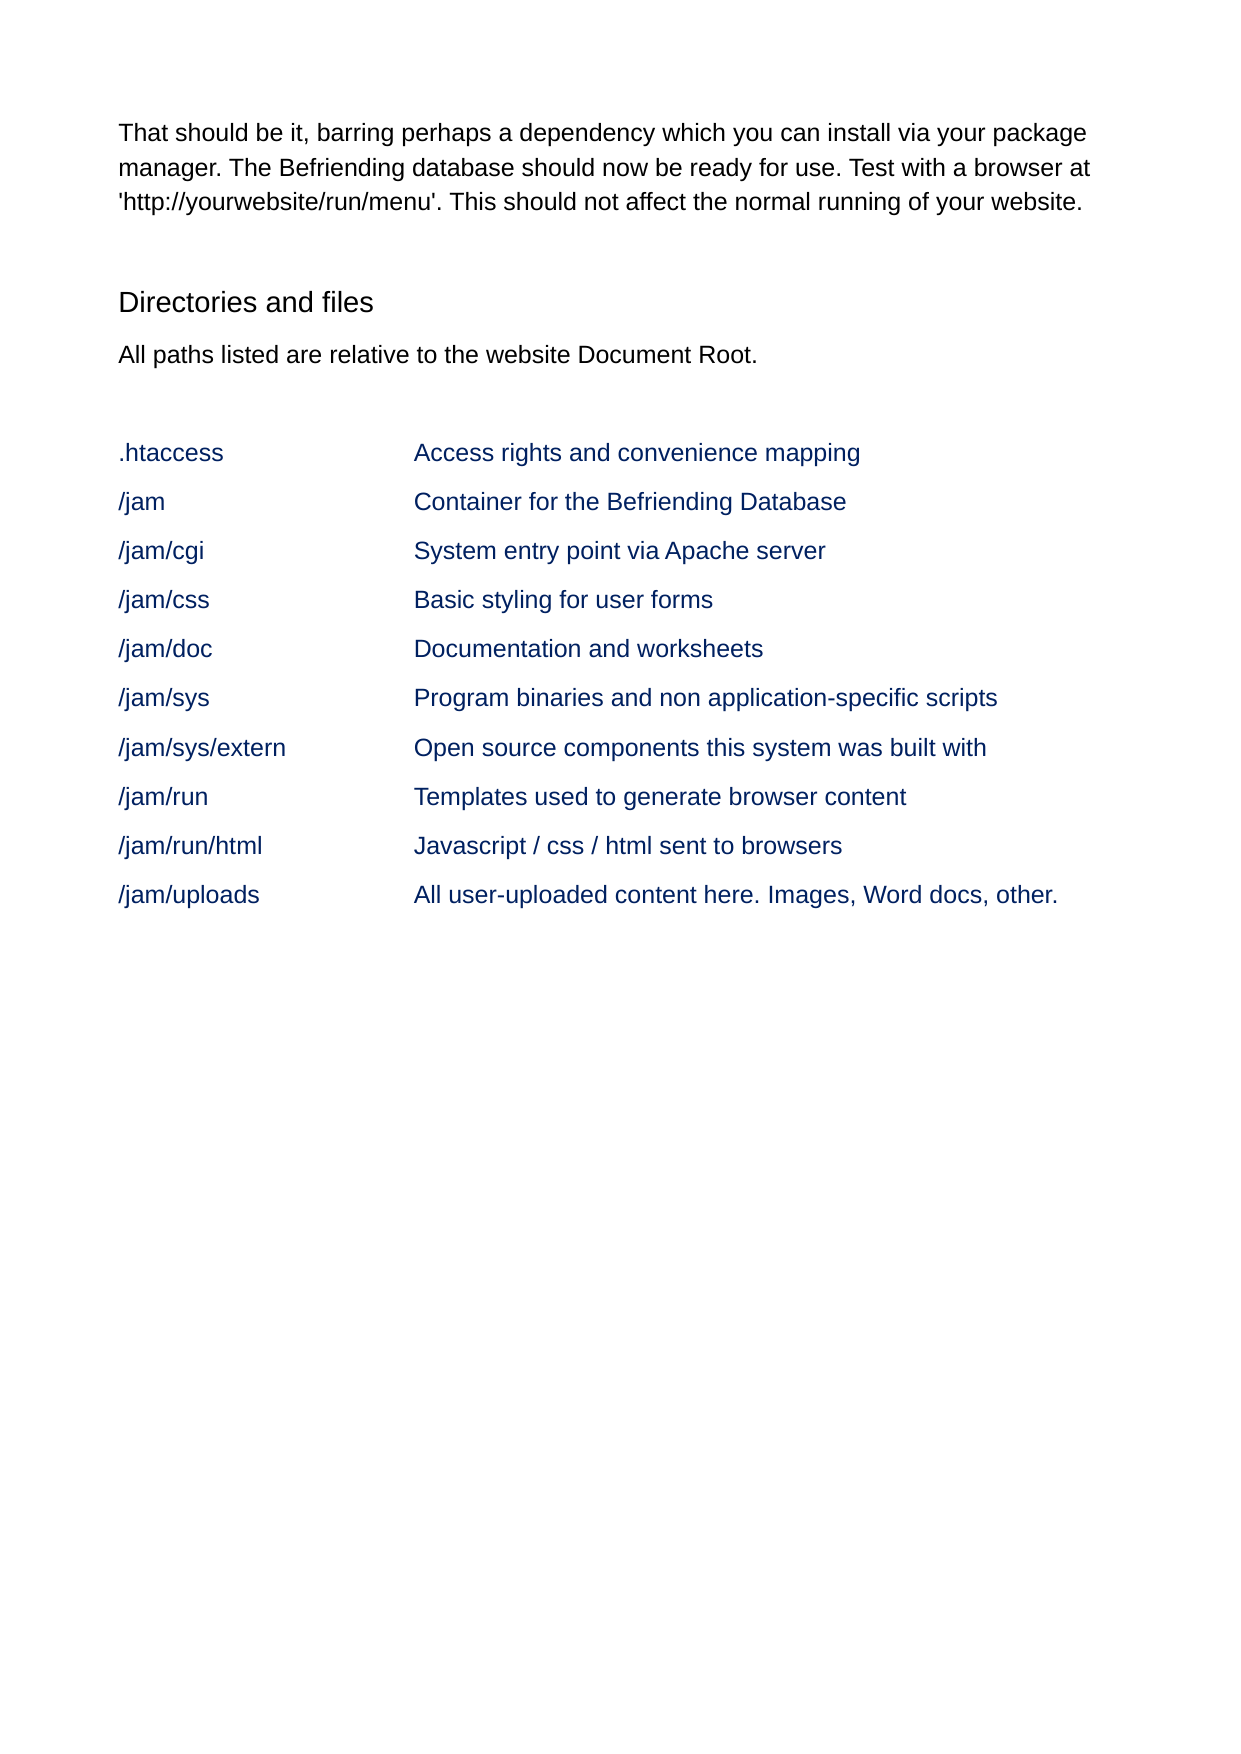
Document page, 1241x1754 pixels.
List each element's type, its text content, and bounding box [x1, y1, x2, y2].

text /jam/doc Documentation and worksheets [118, 634, 1122, 663]
text /jam/run/html Javascript / css / html sent to browsers [118, 831, 1122, 859]
text All paths listed are relative to the website Document Root. [118, 340, 1122, 369]
text /jam/uploads All user-uploaded content here. Images, Word docs, other. [118, 880, 1122, 908]
text /jam/sys/extern Open source components this system was built with [118, 732, 1122, 761]
text /jam/cgi System entry point via Apache server [118, 536, 1122, 565]
text That should be it, barring perhaps a dependency which you can install via your package manager. The Befriending database should now be ready for use. Test with a browser at 'http://yourwebsite/run/menu'. This should not affect the normal running of your website. [118, 118, 1122, 216]
text /jam/css Basic styling for user forms [118, 585, 1122, 614]
text /jam/run Templates used to generate browser content [118, 782, 1122, 810]
text .htaccess Access rights and convenience mapping [118, 438, 1122, 467]
text /jam Container for the Befriending Database [118, 487, 1122, 516]
text Directories and files [118, 285, 1122, 319]
text /jam/sys Program binaries and non application-specific scripts [118, 683, 1122, 712]
